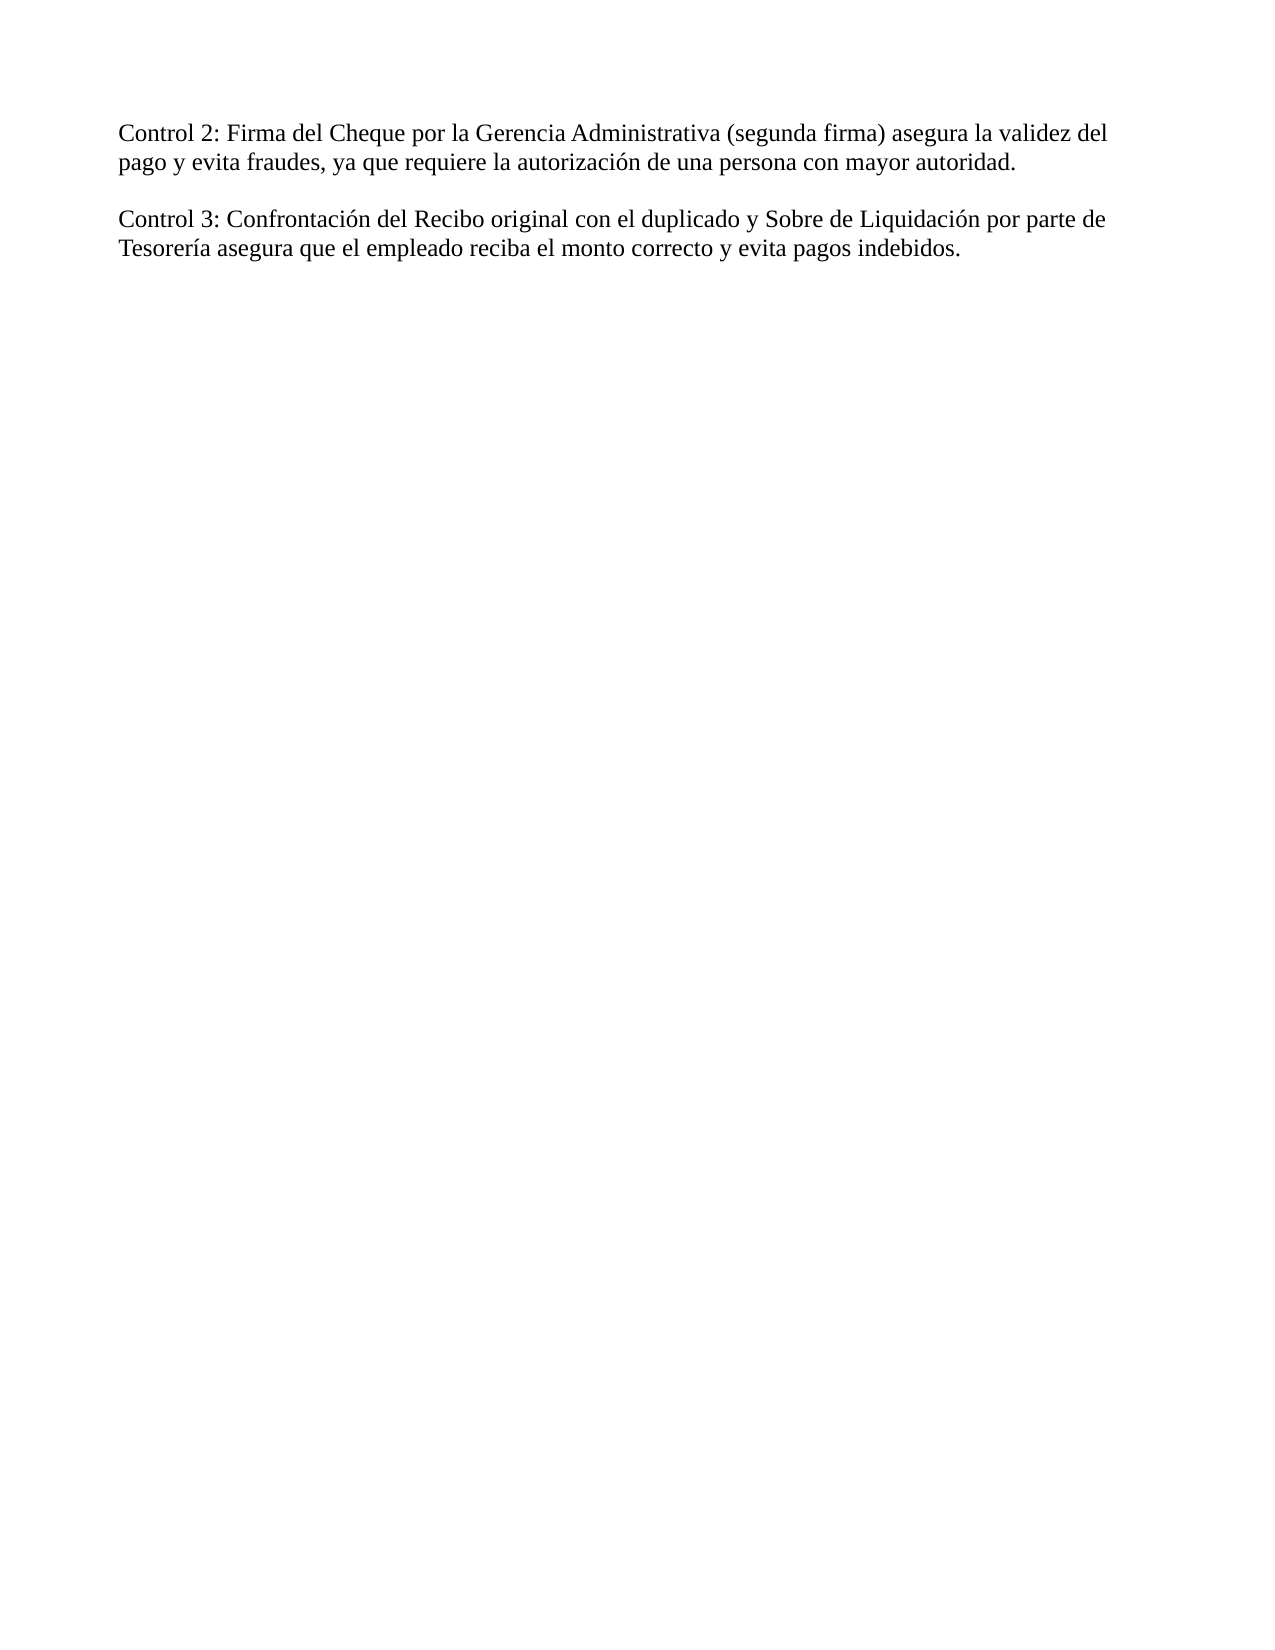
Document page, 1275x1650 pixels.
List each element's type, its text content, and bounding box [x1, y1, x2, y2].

text Control 3: Confrontación del Recibo original con el duplicado y Sobre de Liquidación por parte de Tesorería asegura que el empleado reciba el monto correcto y evita pagos indebidos. [118, 204, 1157, 319]
text Control 2: Firma del Cheque por la Gerencia Administrativa (segunda firma) asegura la validez del pago y evita fraudes, ya que requiere la autorización de una persona con mayor autoridad. [118, 118, 1157, 204]
